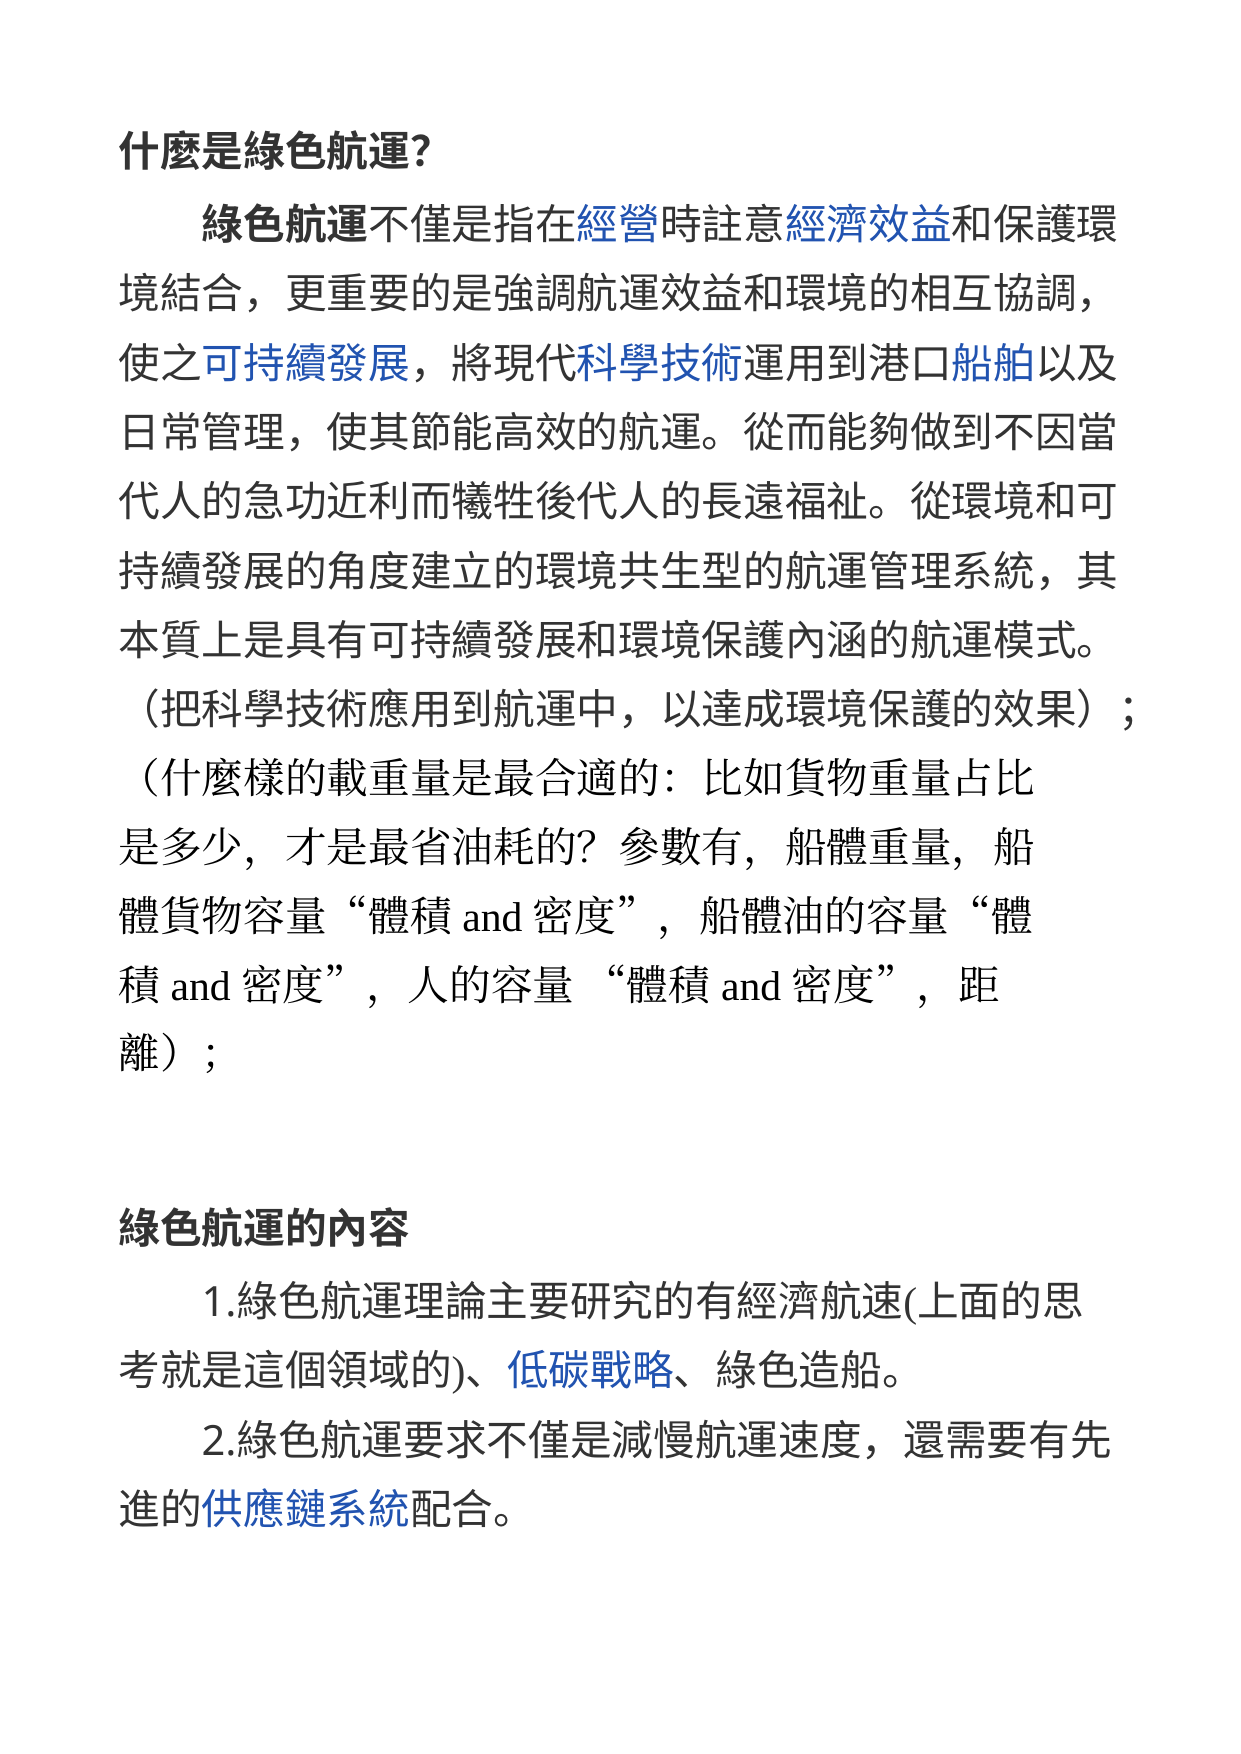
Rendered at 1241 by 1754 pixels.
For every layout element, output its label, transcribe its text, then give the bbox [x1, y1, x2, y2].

subtitle 綠色航運的內容 [118, 1195, 1063, 1255]
subtitle 什麼是綠色航運？ [118, 118, 1063, 178]
text 綠色航運不僅是指在經營時註意經濟效益和保護環境結合，更重要的是強調航運效益和環境的相互協調，使之可持續發展，將現代科學技術運用到港口船舶以及日常管理，使其節能高效的航運。從而能夠做到不因當代人的急功近利而犧牲後代人的長遠福祉。從環境和可持續發展的角度建立的環境共生型的航運管理系統，其本質上是具有可持續發展和環境保護內涵的航運模式。 [118, 191, 1122, 667]
text 1.綠色航運理論主要研究的有經濟航速(上面的思考就是這個領域的)、低碳戰略、綠色造船。 [118, 1268, 1122, 1398]
text （把科學技術應用到航運中，以達成環境保護的效果）； [118, 676, 1122, 737]
text 2.綠色航運要求不僅是減慢航運速度，還需要有先進的供應鏈系統配合。 [118, 1407, 1122, 1537]
text （什麼樣的載重量是最合適的：比如貨物重量占比是多少，才是最省油耗的？參數有，船體重量，船體貨物容量“體積 and 密度”，船體油的容量“體積 and 密度”，人的容量 “體積 and 密度”，距離）； [118, 746, 1063, 1081]
